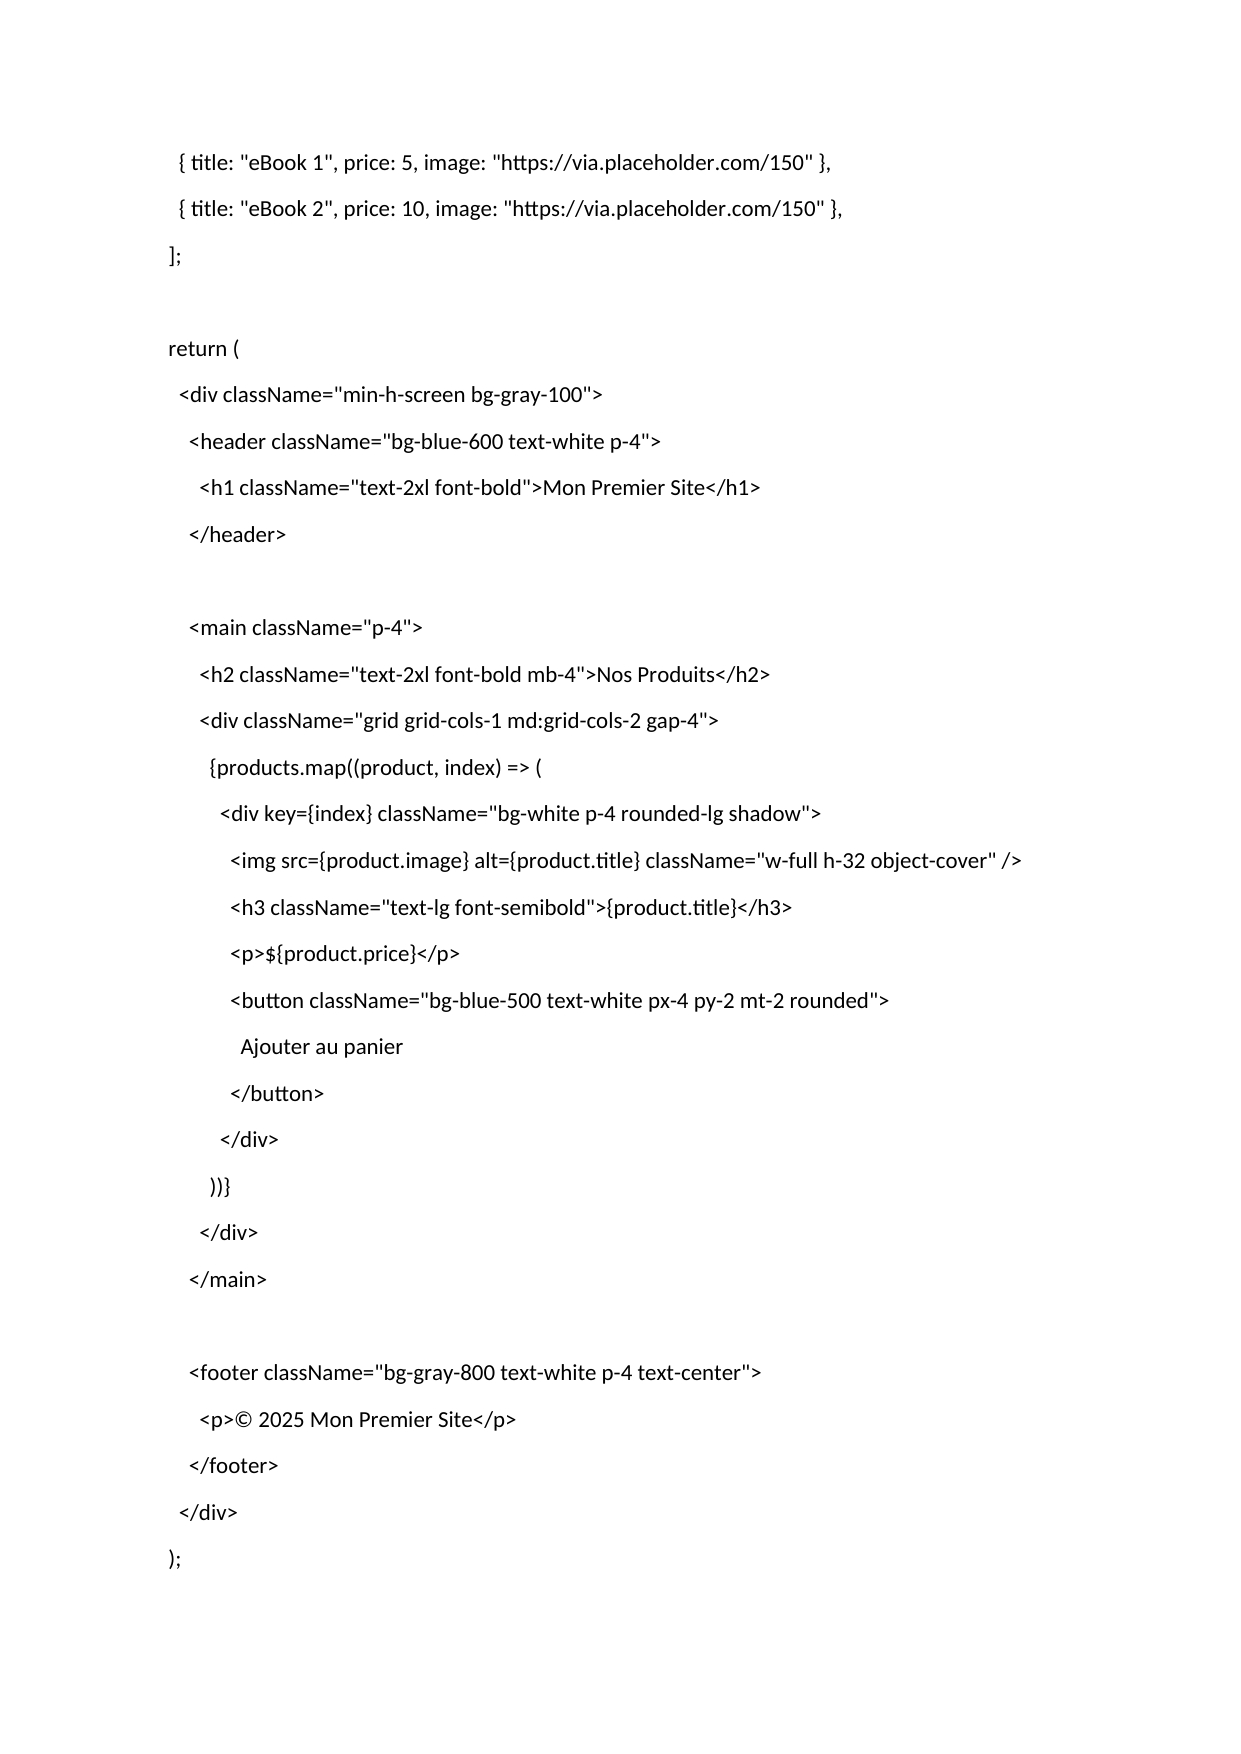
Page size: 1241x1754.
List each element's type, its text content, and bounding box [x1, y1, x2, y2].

text <h1 className="text-2xl font-bold">Mon Premier Site</h1> [148, 473, 1093, 502]
text <main className="p-4"> [148, 613, 1093, 641]
text <h3 className="text-lg font-semibold">{product.title}</h3> [148, 893, 1093, 921]
text <button className="bg-blue-500 text-white px-4 py-2 mt-2 rounded"> [148, 986, 1093, 1014]
text <h2 className="text-2xl font-bold mb-4">Nos Produits</h2> [148, 660, 1093, 688]
text </header> [148, 520, 1093, 548]
text <img src={product.image} alt={product.title} className="w-full h-32 object-cover" /> [148, 846, 1093, 874]
text <footer className="bg-gray-800 text-white p-4 text-center"> [148, 1358, 1093, 1386]
text <div key={index} className="bg-white p-4 rounded-lg shadow"> [148, 799, 1093, 827]
text ); [148, 1544, 1093, 1572]
text </button> [148, 1079, 1093, 1107]
text ))} [148, 1172, 1093, 1200]
text { title: "eBook 1", price: 5, image: "https://via.placeholder.com/150" }, [148, 148, 1093, 176]
text </footer> [148, 1451, 1093, 1479]
text <div className="min-h-screen bg-gray-100"> [148, 380, 1093, 408]
text </div> [148, 1218, 1093, 1247]
text <p>© 2025 Mon Premier Site</p> [148, 1405, 1093, 1433]
text Ajouter au panier [148, 1032, 1093, 1060]
text </main> [148, 1265, 1093, 1293]
text <div className="grid grid-cols-1 md:grid-cols-2 gap-4"> [148, 706, 1093, 734]
text </div> [148, 1498, 1093, 1526]
text {products.map((product, index) => ( [148, 753, 1093, 781]
text { title: "eBook 2", price: 10, image: "https://via.placeholder.com/150" }, [148, 194, 1093, 222]
text <p>${product.price}</p> [148, 939, 1093, 967]
text </div> [148, 1125, 1093, 1153]
text <header className="bg-blue-600 text-white p-4"> [148, 427, 1093, 455]
text ]; [148, 241, 1093, 269]
text return ( [148, 334, 1093, 362]
